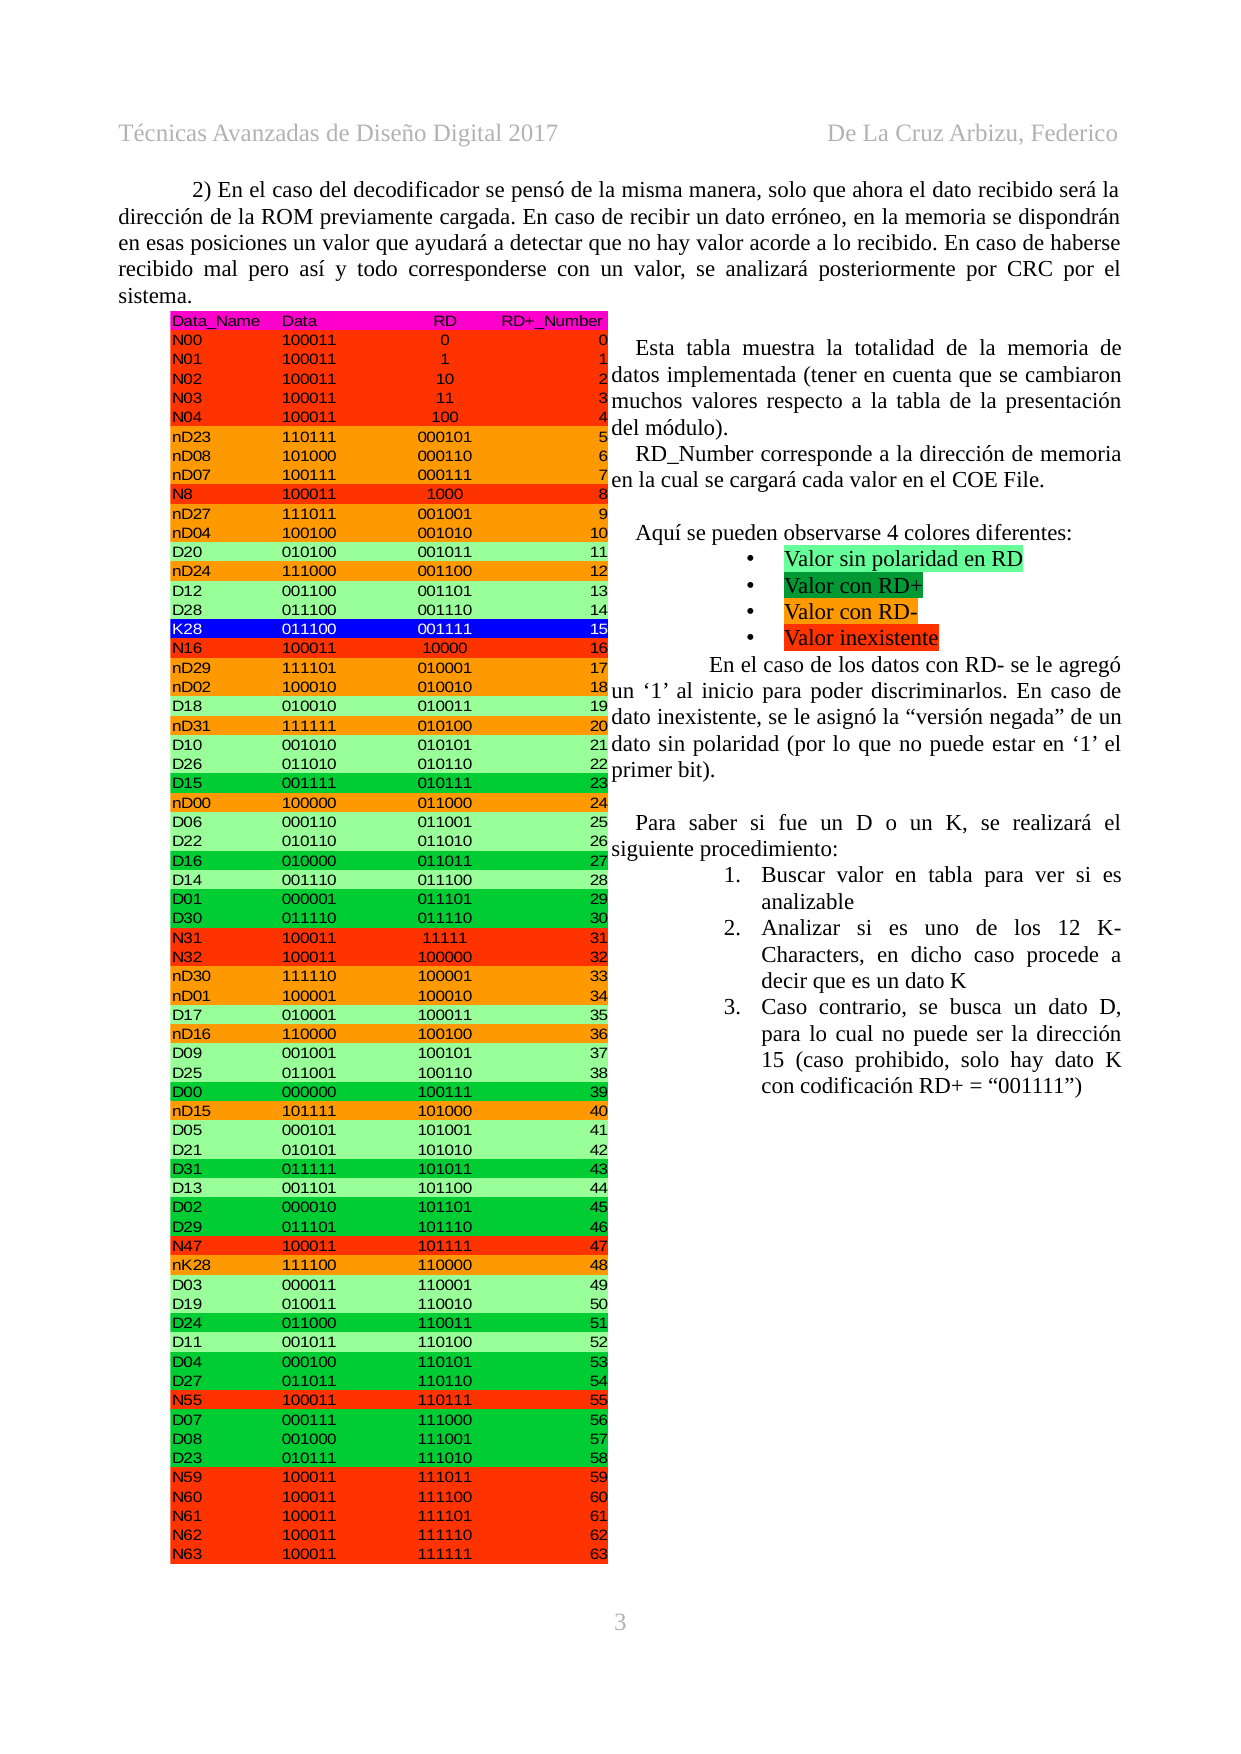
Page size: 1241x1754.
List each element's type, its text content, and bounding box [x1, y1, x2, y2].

text Aquí se pueden observarse 4 colores diferentes: [608, 519, 1122, 545]
text [118, 651, 170, 782]
text Para saber si fue un D o un K, se realizará el siguiente procedimiento: [608, 809, 1122, 862]
text En el caso de los datos con RD- se le agregó un ‘1’ al inicio para poder discriminarlos. En caso de dato inexistente, se le asignó la “versión negada” de un dato sin polaridad (por lo que no puede estar en ‘1’ el primer bit). [608, 651, 1122, 782]
list Buscar valor en tabla para ver si es analizable [608, 862, 1122, 914]
text [118, 440, 170, 493]
text RD_Number corresponde a la dirección de memoria en la cual se cargará cada valor en el COE File. [608, 440, 1122, 493]
text [118, 334, 170, 440]
text [118, 519, 170, 545]
list Valor inexistente [746, 624, 1122, 651]
list Caso contrario, se busca un dato D, para lo cual no puede ser la dirección 15 (caso prohibido, solo hay dato K con codificación RD+ = “001111”) [608, 993, 1122, 1099]
list Analizar si es uno de los 12 K-Characters, en dicho caso procede a decir que es un dato K [608, 914, 1122, 993]
list Valor con RD- [746, 598, 1122, 624]
text [118, 809, 170, 862]
list Valor sin polaridad en RD [746, 545, 1122, 572]
list Valor con RD+ [746, 572, 1122, 598]
text 2) En el caso del decodificador se pensó de la misma manera, solo que ahora el dato recibido será la dirección de la ROM previamente cargada. En caso de recibir un dato erróneo, en la memoria se dispondrán en esas posiciones un valor que ayudará a detectar que no hay valor acorde a lo recibido. En caso de haberse recibido mal pero así y todo corresponderse con un valor, se analizará posteriormente por CRC por el sistema. [118, 176, 1122, 308]
text Esta tabla muestra la totalidad de la memoria de datos implementada (tener en cuenta que se cambiaron muchos valores respecto a la tabla de la presentación del módulo). [608, 334, 1122, 440]
